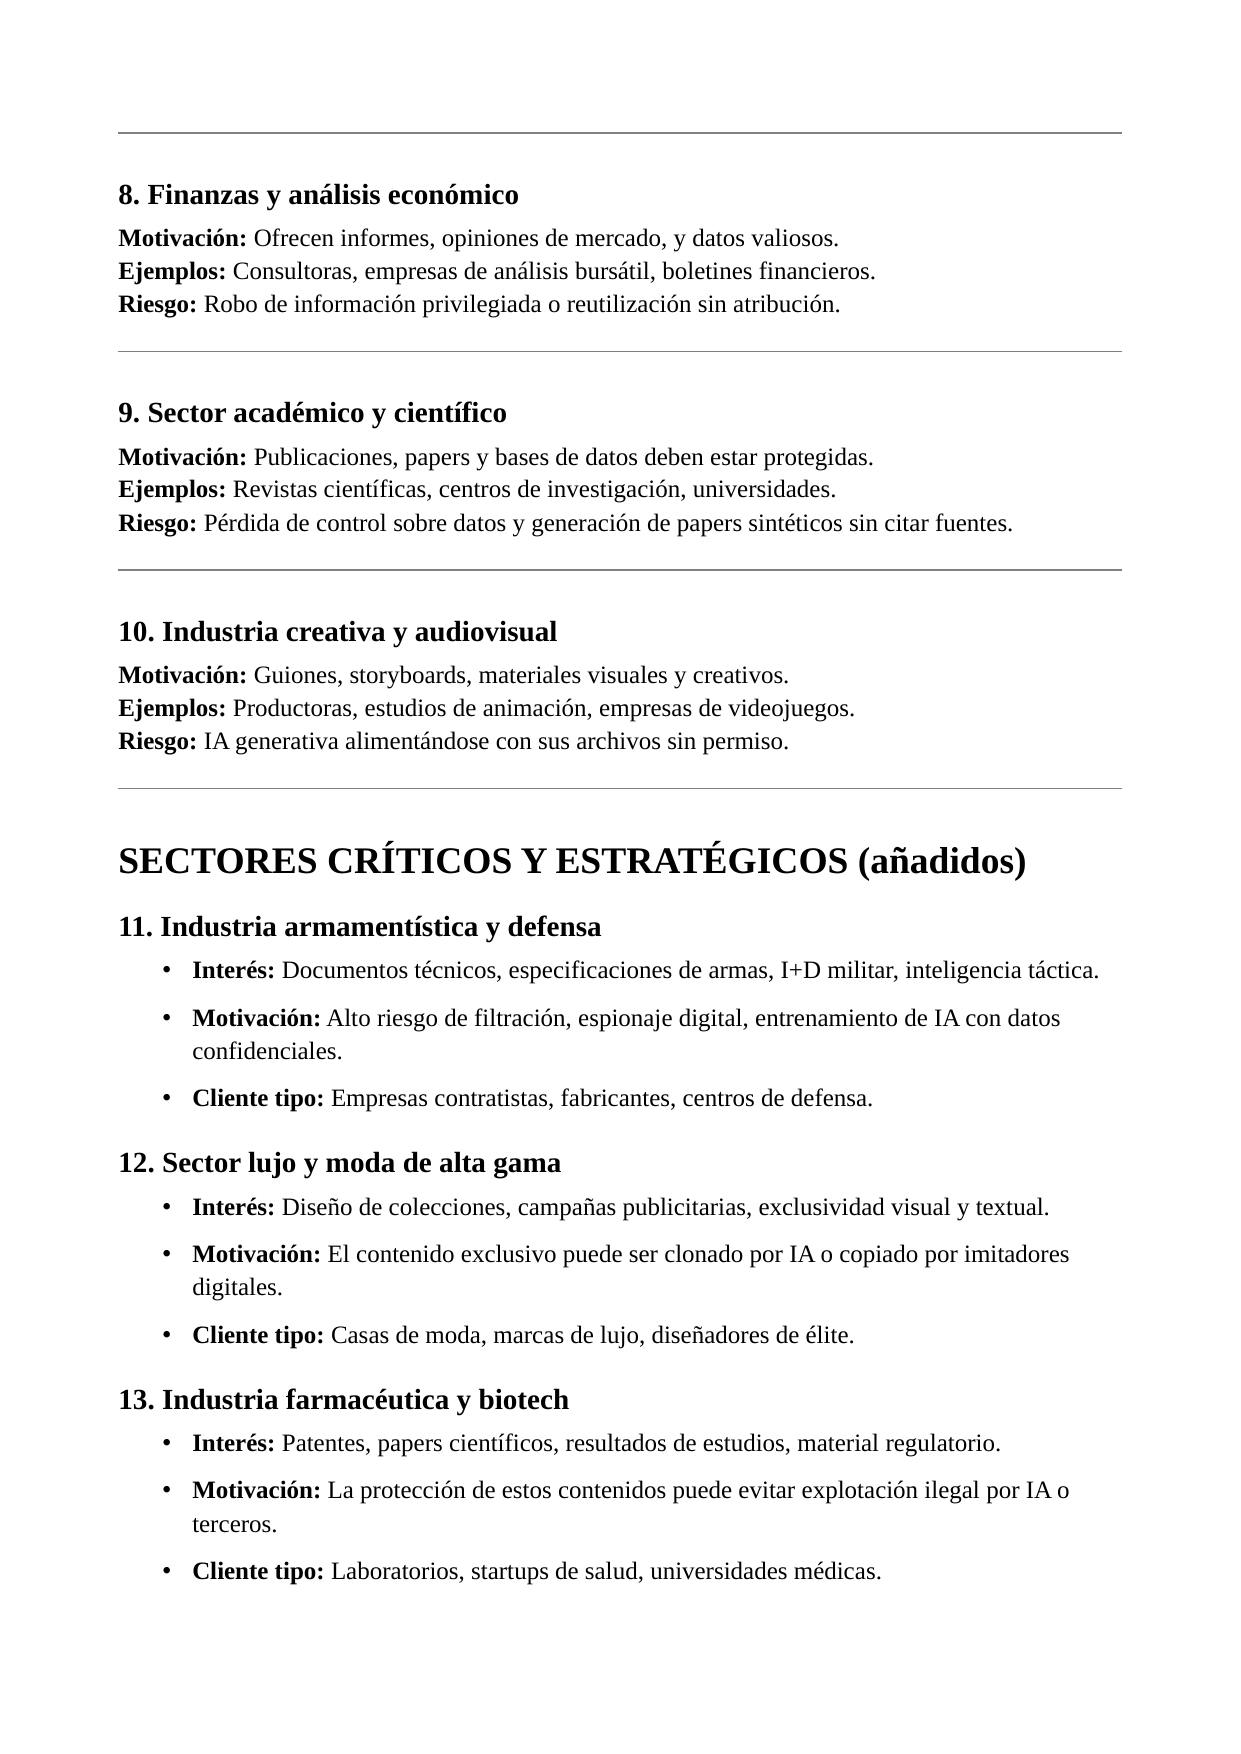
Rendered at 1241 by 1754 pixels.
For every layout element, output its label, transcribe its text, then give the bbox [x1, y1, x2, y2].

list Interés: Patentes, papers científicos, resultados de estudios, material regulatorio. [162, 1428, 1122, 1457]
list Cliente tipo: Laboratorios, startups de salud, universidades médicas. [162, 1556, 1122, 1585]
subtitle 13. Industria farmacéutica y biotech [118, 1382, 1122, 1416]
subtitle 9. Sector académico y científico [118, 396, 1122, 429]
text Motivación: Guiones, storyboards, materiales visuales y creativos. Ejemplos: Productoras, estudios de animación, empresas de videojuegos. Riesgo: IA generativa alimentándose con sus archivos sin permiso. [118, 660, 1122, 755]
text Motivación: Publicaciones, papers y bases de datos deben estar protegidas. Ejemplos: Revistas científicas, centros de investigación, universidades. Riesgo: Pérdida de control sobre datos y generación de papers sintéticos sin citar fuentes. [118, 442, 1122, 536]
subtitle 12. Sector lujo y moda de alta gama [118, 1146, 1122, 1179]
list Motivación: La protección de estos contenidos puede evitar explotación ilegal por IA o terceros. [162, 1476, 1122, 1537]
list Motivación: El contenido exclusivo puede ser clonado por IA o copiado por imitadores digitales. [162, 1239, 1122, 1301]
text Motivación: Ofrecen informes, opiniones de mercado, y datos valiosos. Ejemplos: Consultoras, empresas de análisis bursátil, boletines financieros. Riesgo: Robo de información privilegiada o reutilización sin atribución. [118, 223, 1122, 318]
subtitle 11. Industria armamentística y defensa [118, 909, 1122, 943]
list Interés: Diseño de colecciones, campañas publicitarias, exclusividad visual y textual. [162, 1192, 1122, 1220]
list Cliente tipo: Casas de moda, marcas de lujo, diseñadores de élite. [162, 1320, 1122, 1348]
subtitle SECTORES CRÍTICOS Y ESTRATÉGICOS (añadidos) [118, 839, 1122, 882]
list Interés: Documentos técnicos, especificaciones de armas, I+D militar, inteligencia táctica. [162, 955, 1122, 984]
list Cliente tipo: Empresas contratistas, fabricantes, centros de defensa. [162, 1083, 1122, 1112]
list Motivación: Alto riesgo de filtración, espionaje digital, entrenamiento de IA con datos confidenciales. [162, 1003, 1122, 1064]
subtitle 8. Finanzas y análisis económico [118, 177, 1122, 211]
subtitle 10. Industria creativa y audiovisual [118, 614, 1122, 648]
